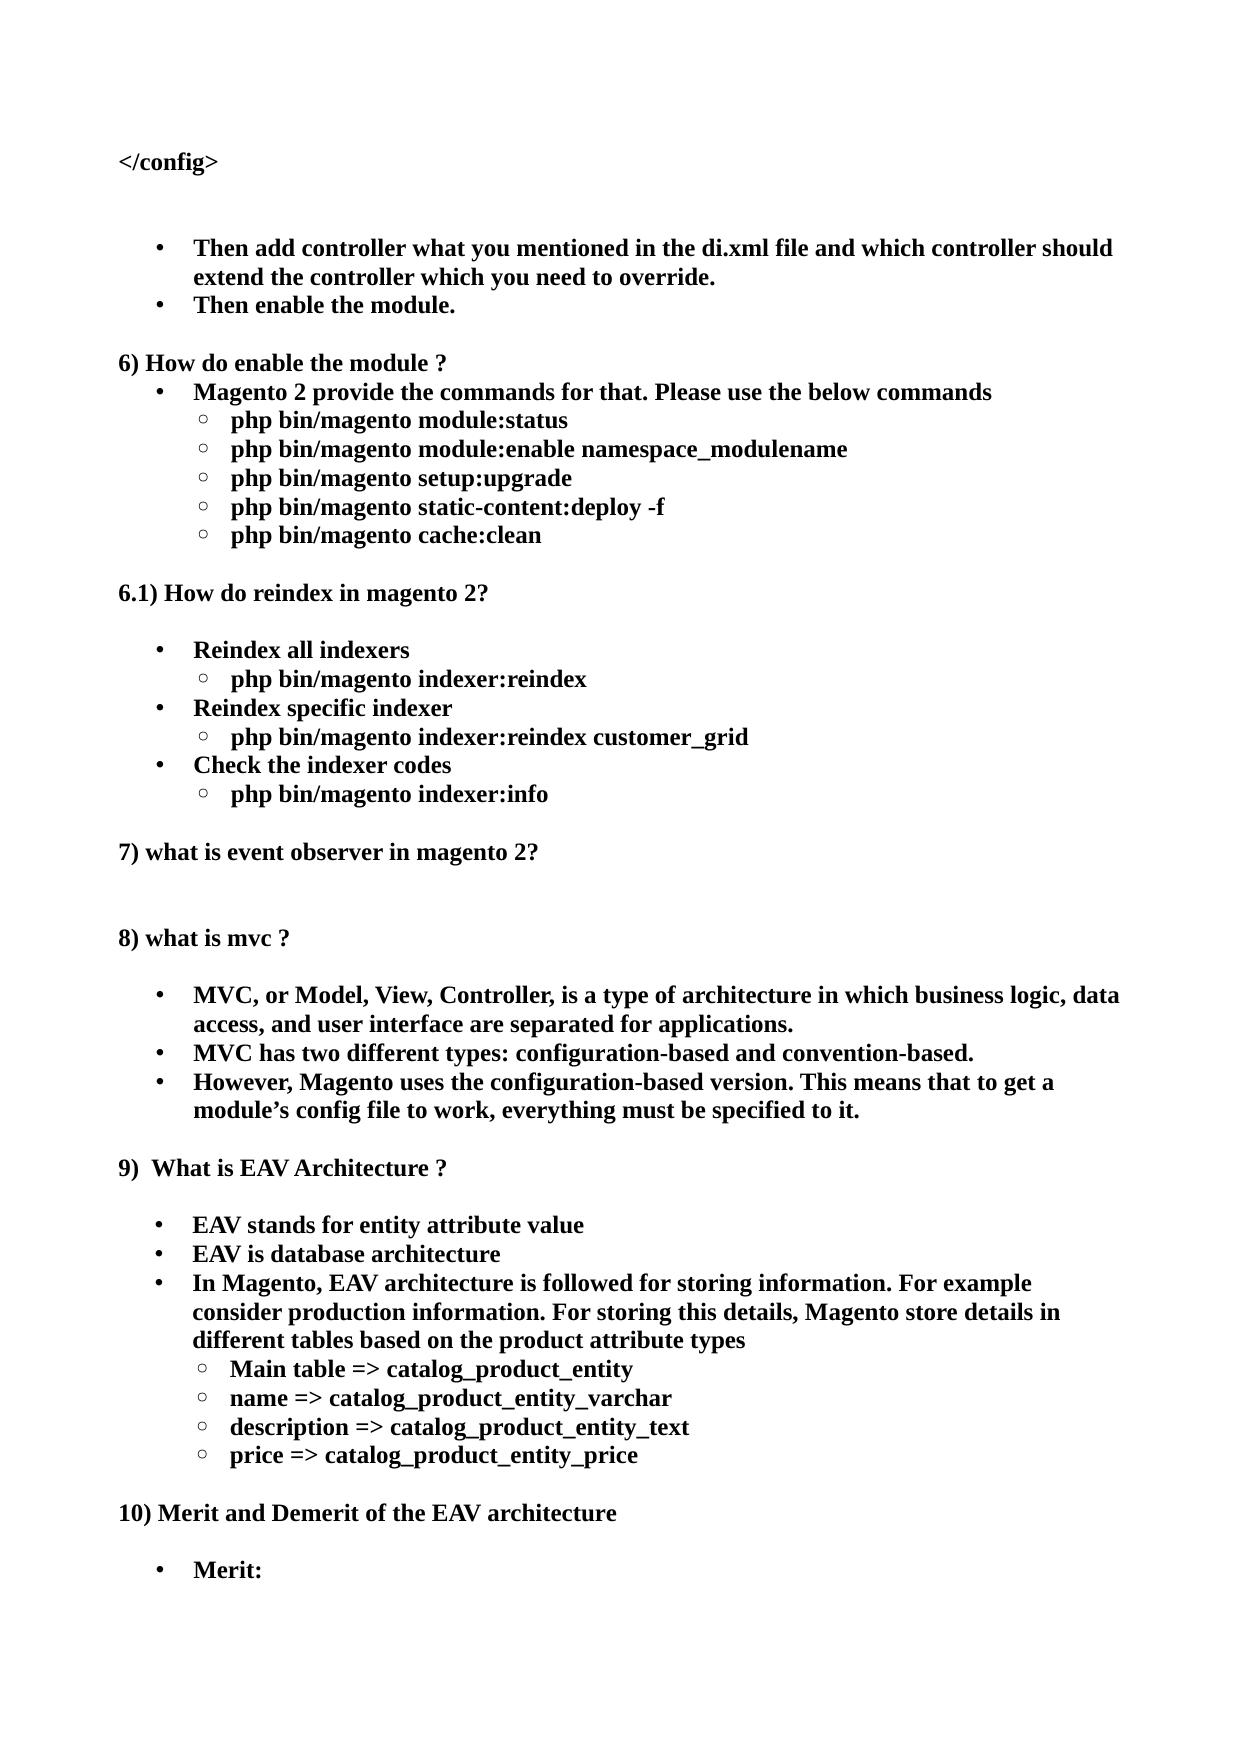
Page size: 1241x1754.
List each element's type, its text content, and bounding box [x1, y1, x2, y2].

text 7) what is event observer in magento 2? [118, 837, 1122, 866]
list Then add controller what you mentioned in the di.xml file and which controller should extend the controller which you need to override. [156, 233, 1122, 291]
list EAV is database architecture [154, 1239, 1122, 1268]
text 6) How do enable the module ? [118, 348, 1122, 377]
list Check the indexer codes [156, 751, 1122, 779]
list php bin/magento indexer:reindex [193, 664, 1122, 693]
text 8) what is mvc ? [118, 923, 1122, 952]
list php bin/magento setup:upgrade [193, 463, 1122, 492]
list php bin/magento indexer:info [193, 779, 1122, 808]
list MVC has two different types: configuration-based and convention-based. [156, 1038, 1122, 1067]
text </config> [118, 147, 1122, 176]
list description => catalog_product_entity_text [192, 1412, 1122, 1441]
text 6.1) How do reindex in magento 2? [118, 578, 1122, 607]
list In Magento, EAV architecture is followed for storing information. For example consider production information. For storing this details, Magento store details in different tables based on the product attribute types [154, 1268, 1122, 1354]
list price => catalog_product_entity_price [192, 1441, 1122, 1469]
list Reindex all indexers [156, 636, 1122, 664]
list However, Magento uses the configuration-based version. This means that to get a module’s config file to work, everything must be specified to it. [156, 1067, 1122, 1124]
list MVC, or Model, View, Controller, is a type of architecture in which business logic, data access, and user interface are separated for applications. [156, 981, 1122, 1038]
list php bin/magento static-content:deploy -f [193, 492, 1122, 521]
list Main table => catalog_product_entity [192, 1354, 1122, 1383]
list EAV stands for entity attribute value [154, 1211, 1122, 1239]
list Reindex specific indexer [156, 693, 1122, 722]
list php bin/magento indexer:reindex customer_grid [193, 722, 1122, 751]
list name => catalog_product_entity_varchar [192, 1383, 1122, 1412]
list php bin/magento cache:clean [193, 521, 1122, 549]
list Then enable the module. [156, 291, 1122, 319]
text 10) Merit and Demerit of the EAV architecture [118, 1498, 1122, 1527]
list Magento 2 provide the commands for that. Please use the below commands [156, 377, 1122, 406]
text 9) What is EAV Architecture ? [118, 1153, 1122, 1182]
list php bin/magento module:enable namespace_modulename [193, 434, 1122, 463]
list php bin/magento module:status [193, 406, 1122, 434]
list Merit: [156, 1556, 1122, 1584]
